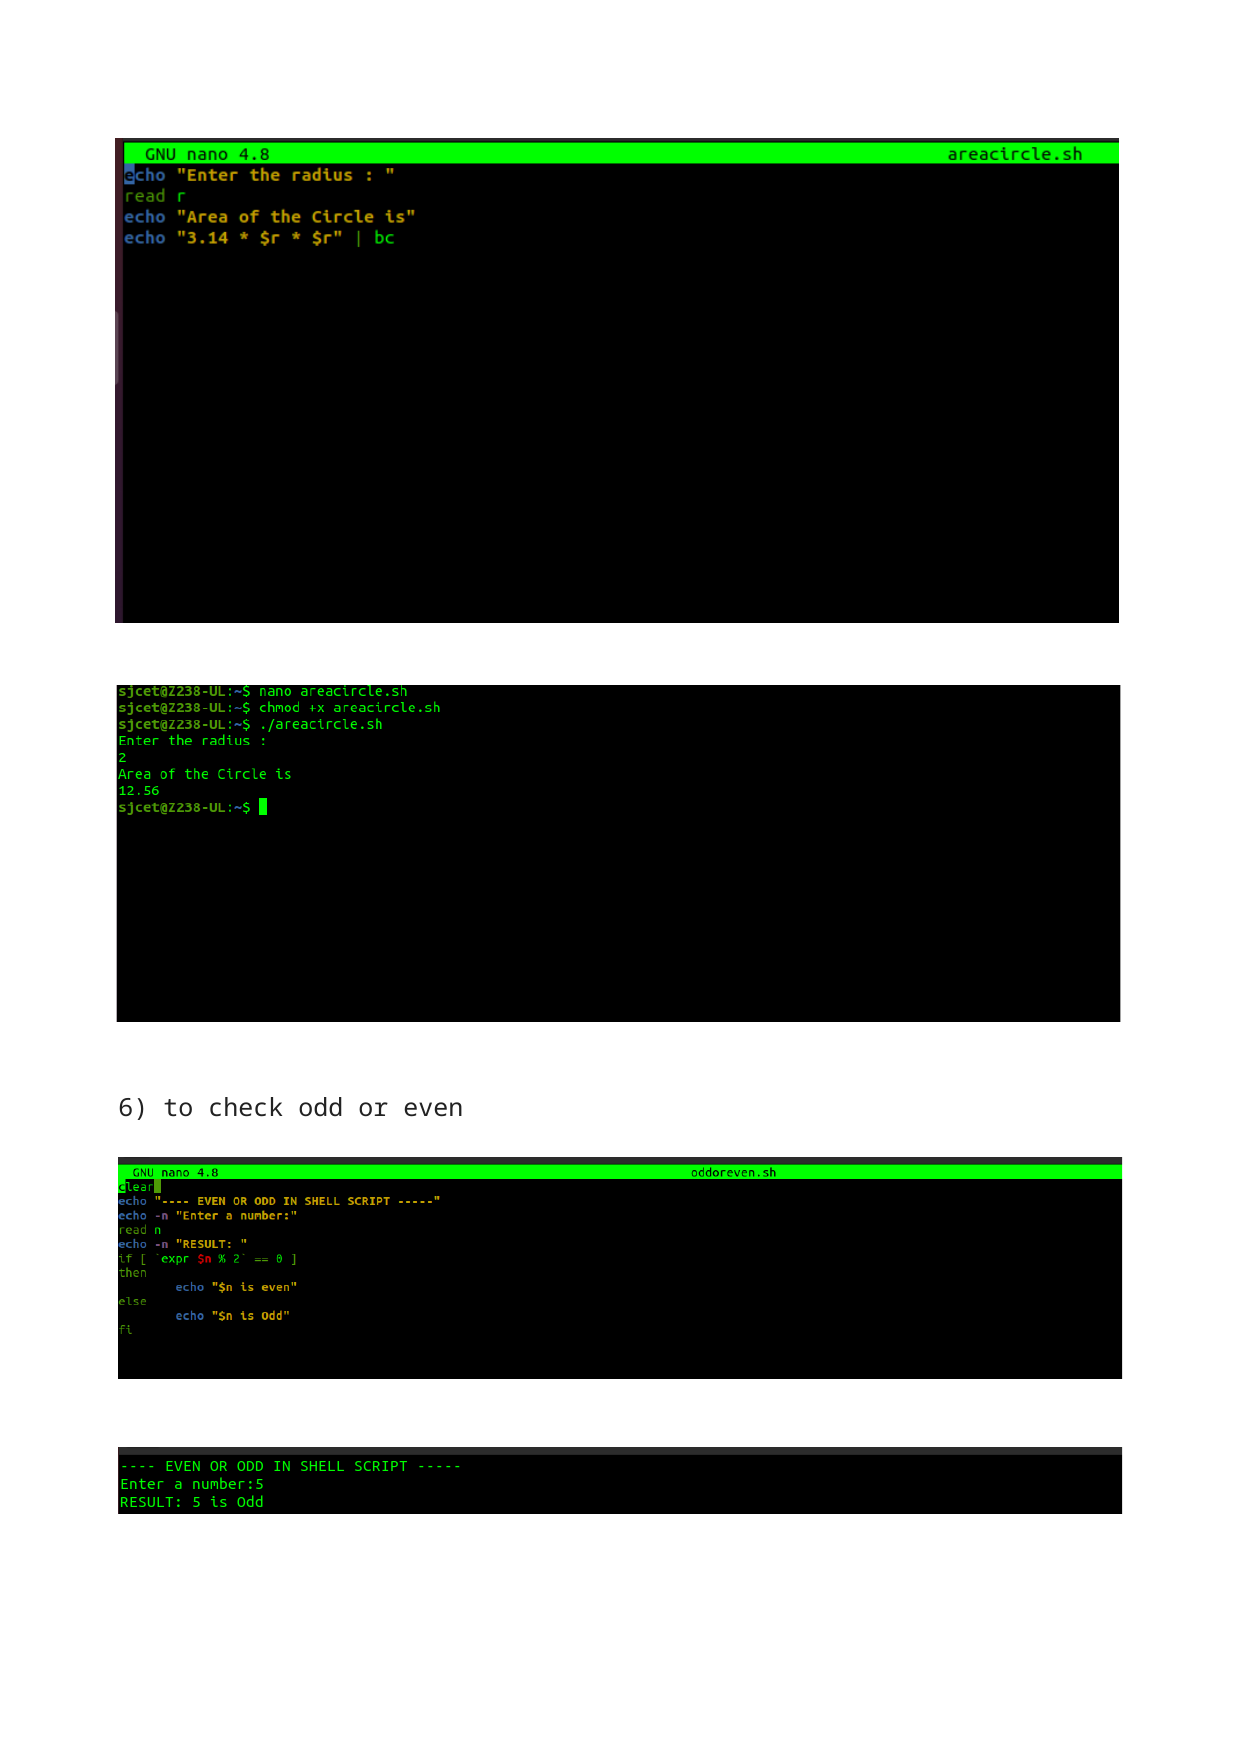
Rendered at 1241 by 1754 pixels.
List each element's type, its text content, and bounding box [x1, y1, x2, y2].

picture [115, 138, 1119, 623]
picture [118, 1157, 1123, 1379]
picture [116, 685, 1121, 1022]
picture [118, 1447, 1123, 1514]
text 6) to check odd or even [118, 1089, 1122, 1123]
